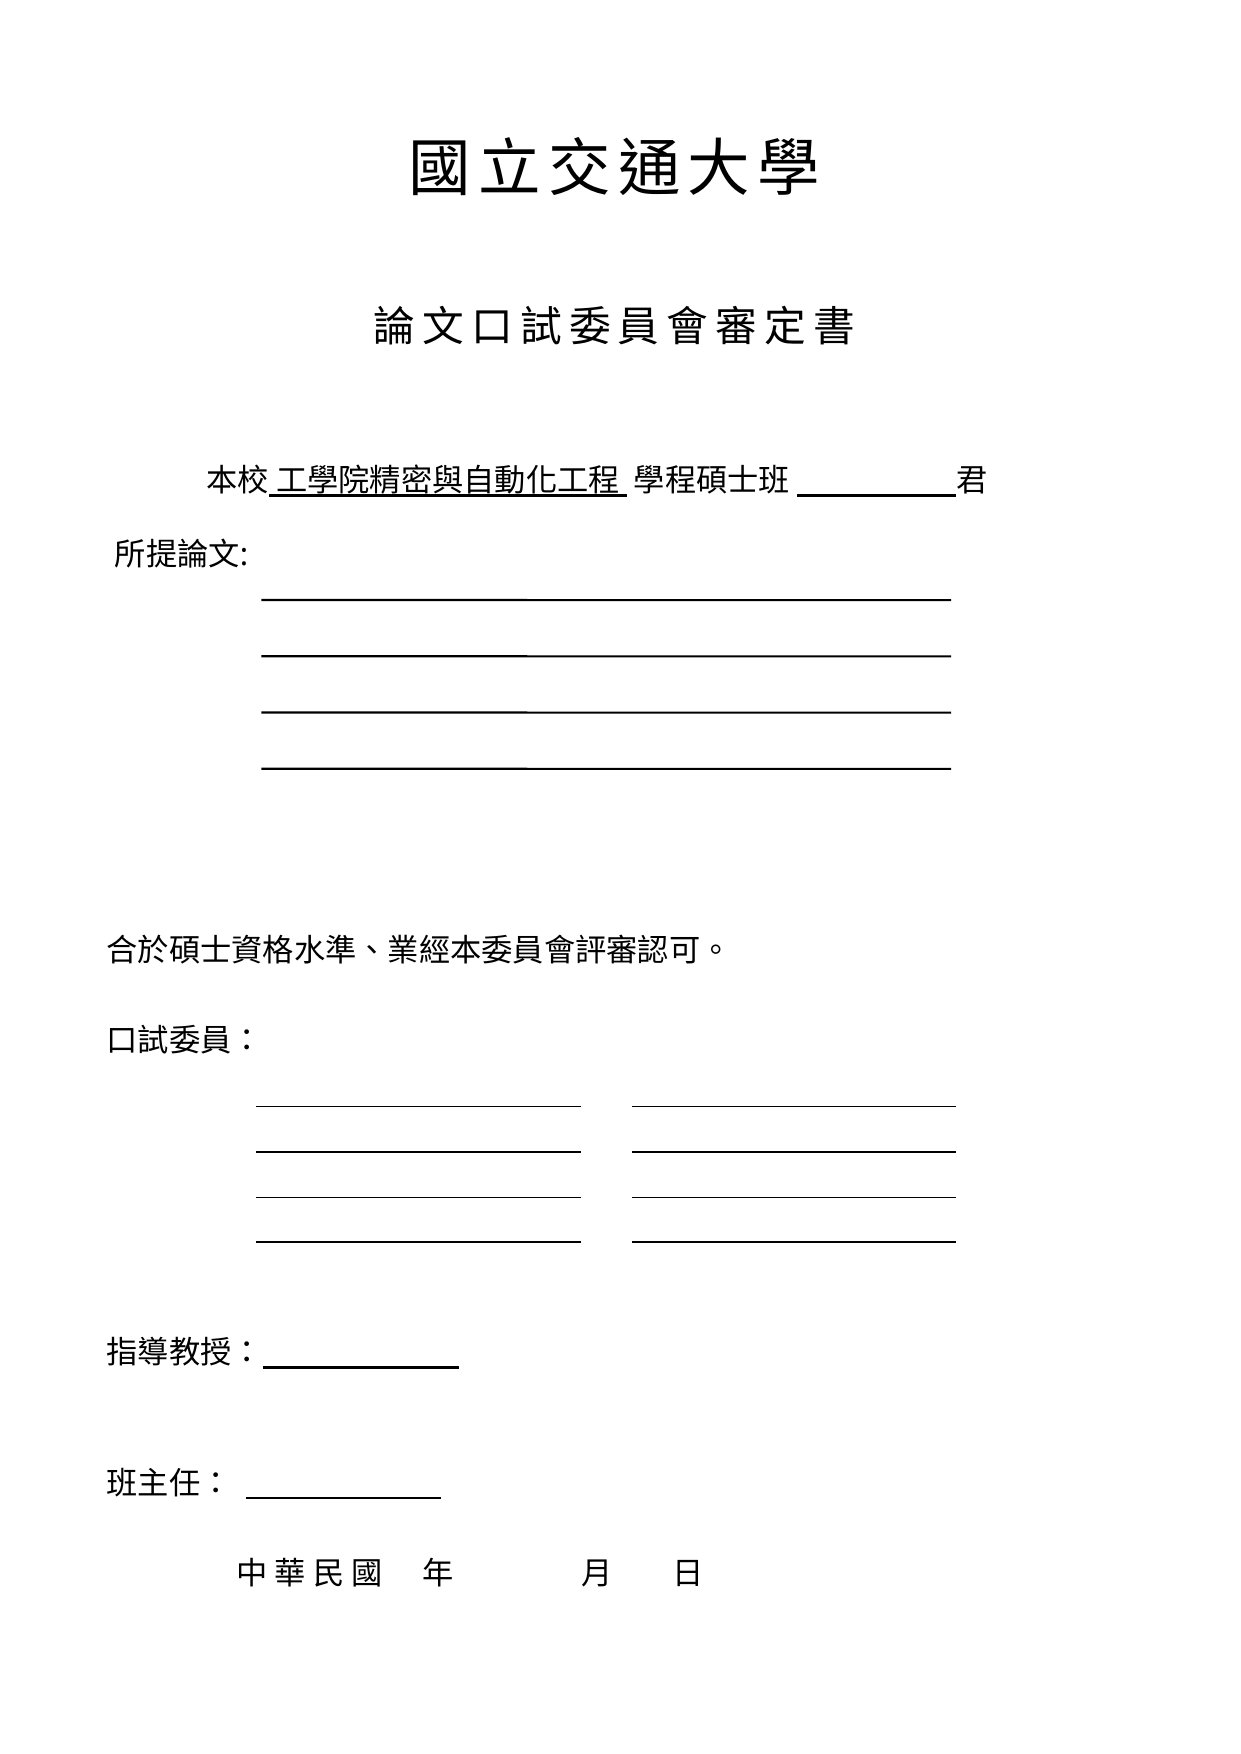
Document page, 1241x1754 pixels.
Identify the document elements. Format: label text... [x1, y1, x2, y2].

text 指導教授： [106, 1328, 1122, 1373]
text 口試委員： [106, 1015, 1122, 1061]
text 所提論文: [106, 529, 1122, 575]
table_header [632, 1107, 956, 1151]
table_header [581, 1106, 632, 1151]
text 本校 工學院精密與自動化工程 學程碩士班 君 [106, 456, 1122, 529]
text 合於碩士資格水準、業經本委員會評審認可。 [106, 925, 1122, 970]
text 班主任： [106, 1458, 1122, 1503]
text 國立交通大學 [106, 117, 1122, 208]
table_cell [581, 1197, 632, 1241]
table_cell [581, 1151, 632, 1197]
text 中 華 民 國 年 月 日 [106, 1548, 1122, 1594]
text 論文口試委員會審定書 [106, 293, 1122, 353]
table_cell [632, 1198, 956, 1241]
table_cell [256, 1153, 581, 1197]
table_header [256, 1107, 581, 1151]
table_cell [632, 1153, 956, 1197]
table_cell [256, 1198, 581, 1241]
